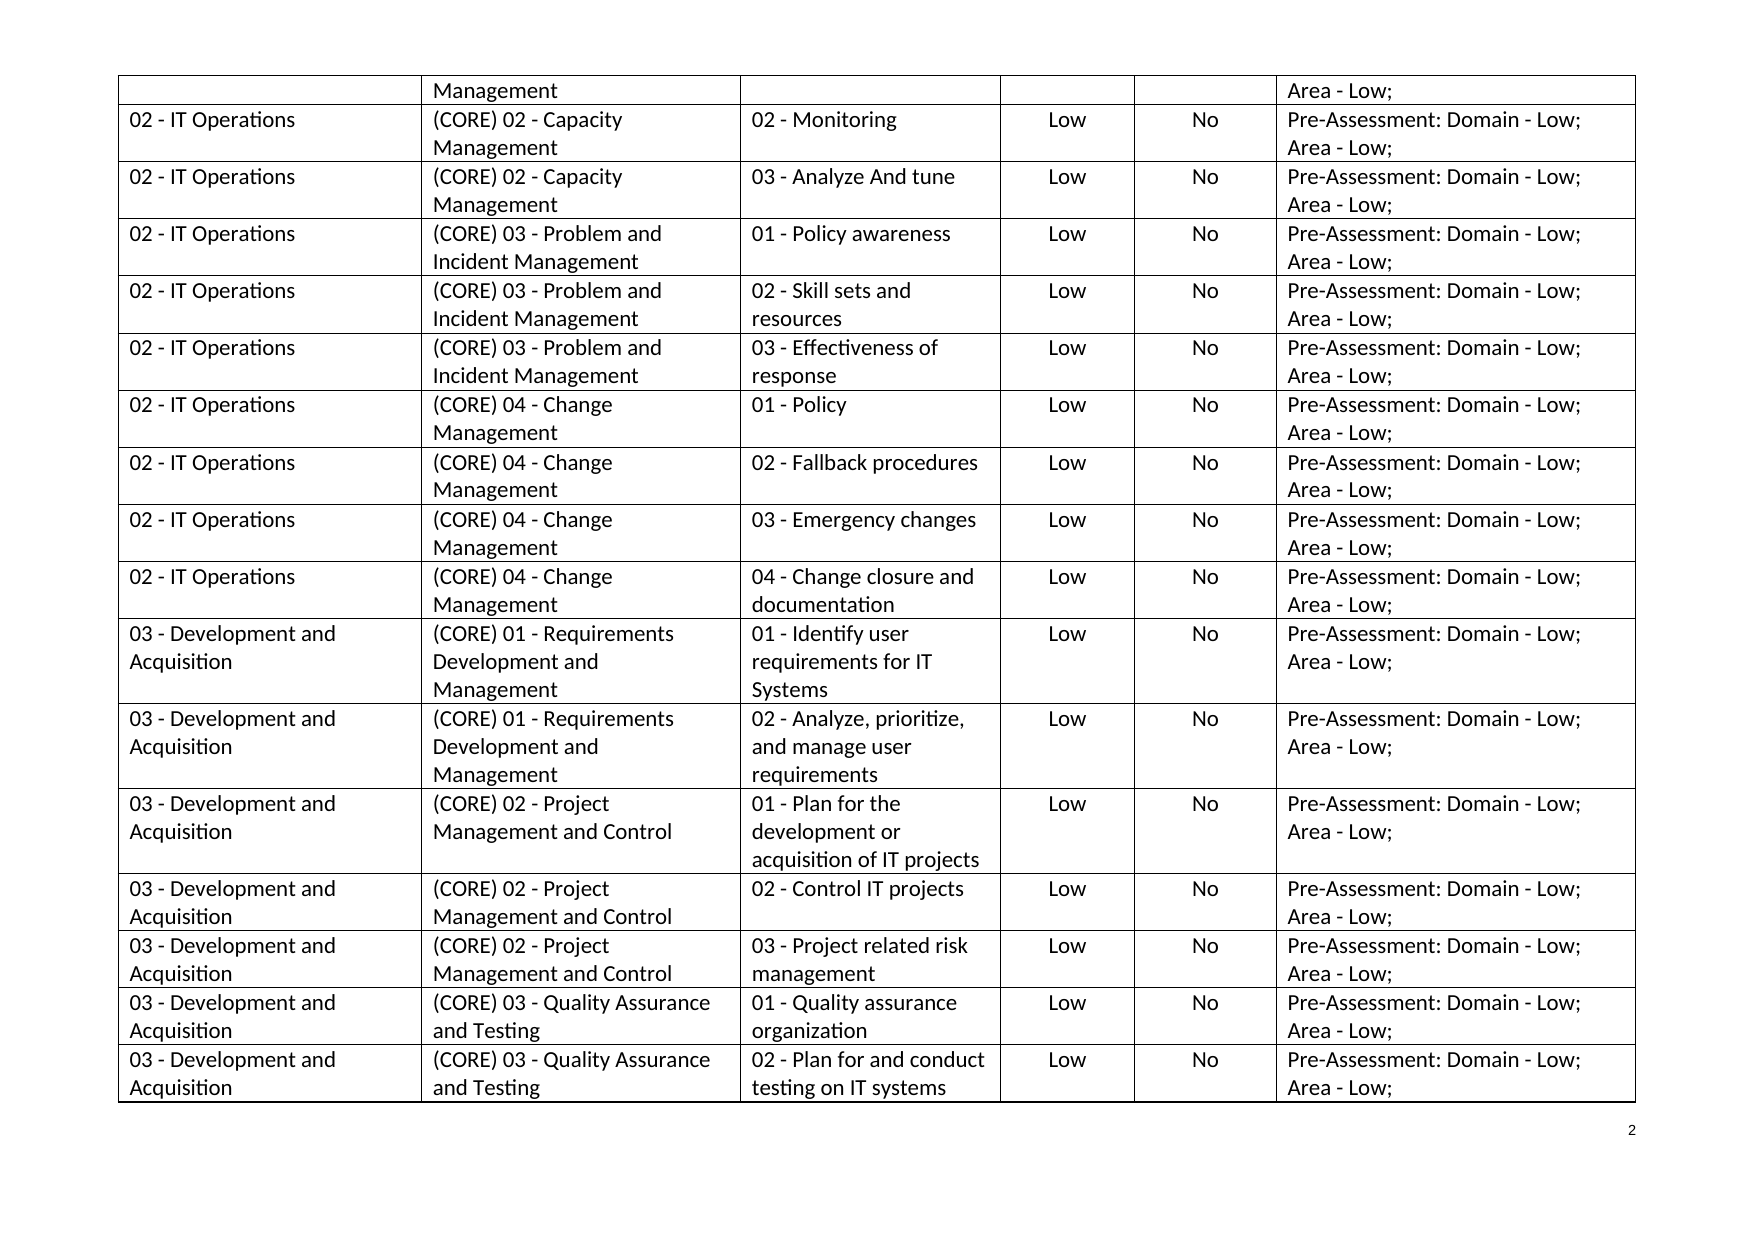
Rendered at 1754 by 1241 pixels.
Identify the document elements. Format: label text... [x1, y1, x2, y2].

table_cell Low [1001, 391, 1134, 447]
table_cell (CORE) 04 - Change Management [422, 562, 740, 618]
table_cell Low [1001, 162, 1134, 218]
table_cell 03 - Development and Acquisition [119, 874, 421, 930]
table_cell 01 - Plan for the development or acquisition of IT projects [741, 789, 1000, 873]
table_cell Low [1001, 789, 1134, 873]
table_cell Pre-Assessment: Domain - Low; Area - Low; [1277, 219, 1635, 275]
table_cell No [1135, 276, 1276, 332]
table_cell Low [1001, 334, 1134, 389]
table_cell (CORE) 03 - Quality Assurance and Testing [422, 1045, 740, 1101]
table_cell 02 - IT Operations [119, 219, 421, 275]
table_cell 02 - Monitoring [741, 105, 1000, 161]
table_cell 02 - IT Operations [119, 334, 421, 389]
table_cell No [1135, 448, 1276, 504]
table_cell 02 - Skill sets and resources [741, 276, 1000, 332]
table_cell Low [1001, 562, 1134, 618]
table_cell Pre-Assessment: Domain - Low; Area - Low; [1277, 874, 1635, 930]
table_cell 03 - Development and Acquisition [119, 988, 421, 1044]
table_cell (CORE) 02 - Project Management and Control [422, 874, 740, 930]
table_cell 02 - IT Operations [119, 276, 421, 332]
table_cell Pre-Assessment: Domain - Low; Area - Low; [1277, 391, 1635, 447]
table_cell 02 - Plan for and conduct testing on IT systems [741, 1045, 1000, 1101]
table_cell (CORE) 03 - Problem and Incident Management [422, 219, 740, 275]
table_cell (CORE) 04 - Change Management [422, 391, 740, 447]
table_cell Low [1001, 931, 1134, 987]
table_cell Low [1001, 219, 1134, 275]
table_cell (CORE) 01 - Requirements Development and Management [422, 619, 740, 703]
table_cell Pre-Assessment: Domain - Low; Area - Low; [1277, 789, 1635, 873]
table_cell (CORE) 04 - Change Management [422, 448, 740, 504]
table_cell (CORE) 01 - Requirements Development and Management [422, 704, 740, 788]
table_cell Low [1001, 448, 1134, 504]
table_cell Low [1001, 874, 1134, 930]
table_cell 02 - IT Operations [119, 162, 421, 218]
table_cell Pre-Assessment: Domain - Low; Area - Low; [1277, 1045, 1635, 1101]
table_cell Pre-Assessment: Domain - Low; Area - Low; [1277, 931, 1635, 987]
table_cell (CORE) 04 - Change Management [422, 505, 740, 561]
table_cell Pre-Assessment: Domain - Low; Area - Low; [1277, 988, 1635, 1044]
table_cell 02 - IT Operations [119, 391, 421, 447]
table_cell Low [1001, 276, 1134, 332]
table_cell Low [1001, 1045, 1134, 1101]
table_cell Low [1001, 505, 1134, 561]
table_cell (CORE) 03 - Quality Assurance and Testing [422, 988, 740, 1044]
table_cell 03 - Development and Acquisition [119, 789, 421, 873]
table_cell Pre-Assessment: Domain - Low; Area - Low; [1277, 162, 1635, 218]
table_cell (CORE) 03 - Problem and Incident Management [422, 276, 740, 332]
table_cell 02 - Fallback procedures [741, 448, 1000, 504]
table_cell 03 - Analyze And tune [741, 162, 1000, 218]
table_cell No [1135, 1045, 1276, 1101]
table_cell (CORE) 02 - Project Management and Control [422, 789, 740, 873]
table_cell No [1135, 334, 1276, 389]
table_cell 03 - Development and Acquisition [119, 704, 421, 788]
table_cell No [1135, 789, 1276, 873]
table_cell No [1135, 562, 1276, 618]
table_cell 02 - IT Operations [119, 505, 421, 561]
table_cell [119, 76, 421, 104]
table_cell 01 - Quality assurance organization [741, 988, 1000, 1044]
table_cell 02 - Control IT projects [741, 874, 1000, 930]
table_cell 03 - Project related risk management [741, 931, 1000, 987]
table_cell No [1135, 704, 1276, 788]
table_cell Pre-Assessment: Domain - Low; Area - Low; [1277, 619, 1635, 703]
table_cell (CORE) 02 - Capacity Management [422, 105, 740, 161]
table_cell No [1135, 219, 1276, 275]
table_cell [1001, 76, 1134, 104]
table_cell [741, 76, 1000, 104]
table_cell Pre-Assessment: Domain - Low; Area - Low; [1277, 105, 1635, 161]
table_cell 03 - Development and Acquisition [119, 931, 421, 987]
table_cell Pre-Assessment: Domain - Low; Area - Low; [1277, 562, 1635, 618]
table_cell Low [1001, 988, 1134, 1044]
table_cell Low [1001, 105, 1134, 161]
table_cell 04 - Change closure and documentation [741, 562, 1000, 618]
table_cell 01 - Policy awareness [741, 219, 1000, 275]
table_cell Low [1001, 704, 1134, 788]
table_cell 02 - IT Operations [119, 105, 421, 161]
table_cell 03 - Effectiveness of response [741, 334, 1000, 389]
table_cell No [1135, 505, 1276, 561]
table_cell 03 - Development and Acquisition [119, 1045, 421, 1101]
table_cell No [1135, 391, 1276, 447]
table_cell (CORE) 02 - Project Management and Control [422, 931, 740, 987]
table_cell No [1135, 988, 1276, 1044]
table_cell No [1135, 162, 1276, 218]
table_cell 03 - Emergency changes [741, 505, 1000, 561]
table_cell No [1135, 105, 1276, 161]
table_cell Area - Low; [1277, 76, 1635, 104]
table_cell 02 - IT Operations [119, 562, 421, 618]
table_cell 02 - Analyze, prioritize, and manage user requirements [741, 704, 1000, 788]
table_cell Low [1001, 619, 1134, 703]
table_cell 01 - Identify user requirements for IT Systems [741, 619, 1000, 703]
table_cell Pre-Assessment: Domain - Low; Area - Low; [1277, 448, 1635, 504]
table_cell 03 - Development and Acquisition [119, 619, 421, 703]
table_cell No [1135, 931, 1276, 987]
table_cell Pre-Assessment: Domain - Low; Area - Low; [1277, 704, 1635, 788]
table_cell No [1135, 619, 1276, 703]
table_cell (CORE) 03 - Problem and Incident Management [422, 334, 740, 389]
table_cell Pre-Assessment: Domain - Low; Area - Low; [1277, 505, 1635, 561]
table_cell [1135, 76, 1276, 104]
table_cell 02 - IT Operations [119, 448, 421, 504]
table_cell Management [422, 76, 740, 104]
table_cell Pre-Assessment: Domain - Low; Area - Low; [1277, 276, 1635, 332]
table_cell No [1135, 874, 1276, 930]
table_cell Pre-Assessment: Domain - Low; Area - Low; [1277, 334, 1635, 389]
table_cell 01 - Policy [741, 391, 1000, 447]
table_cell (CORE) 02 - Capacity Management [422, 162, 740, 218]
